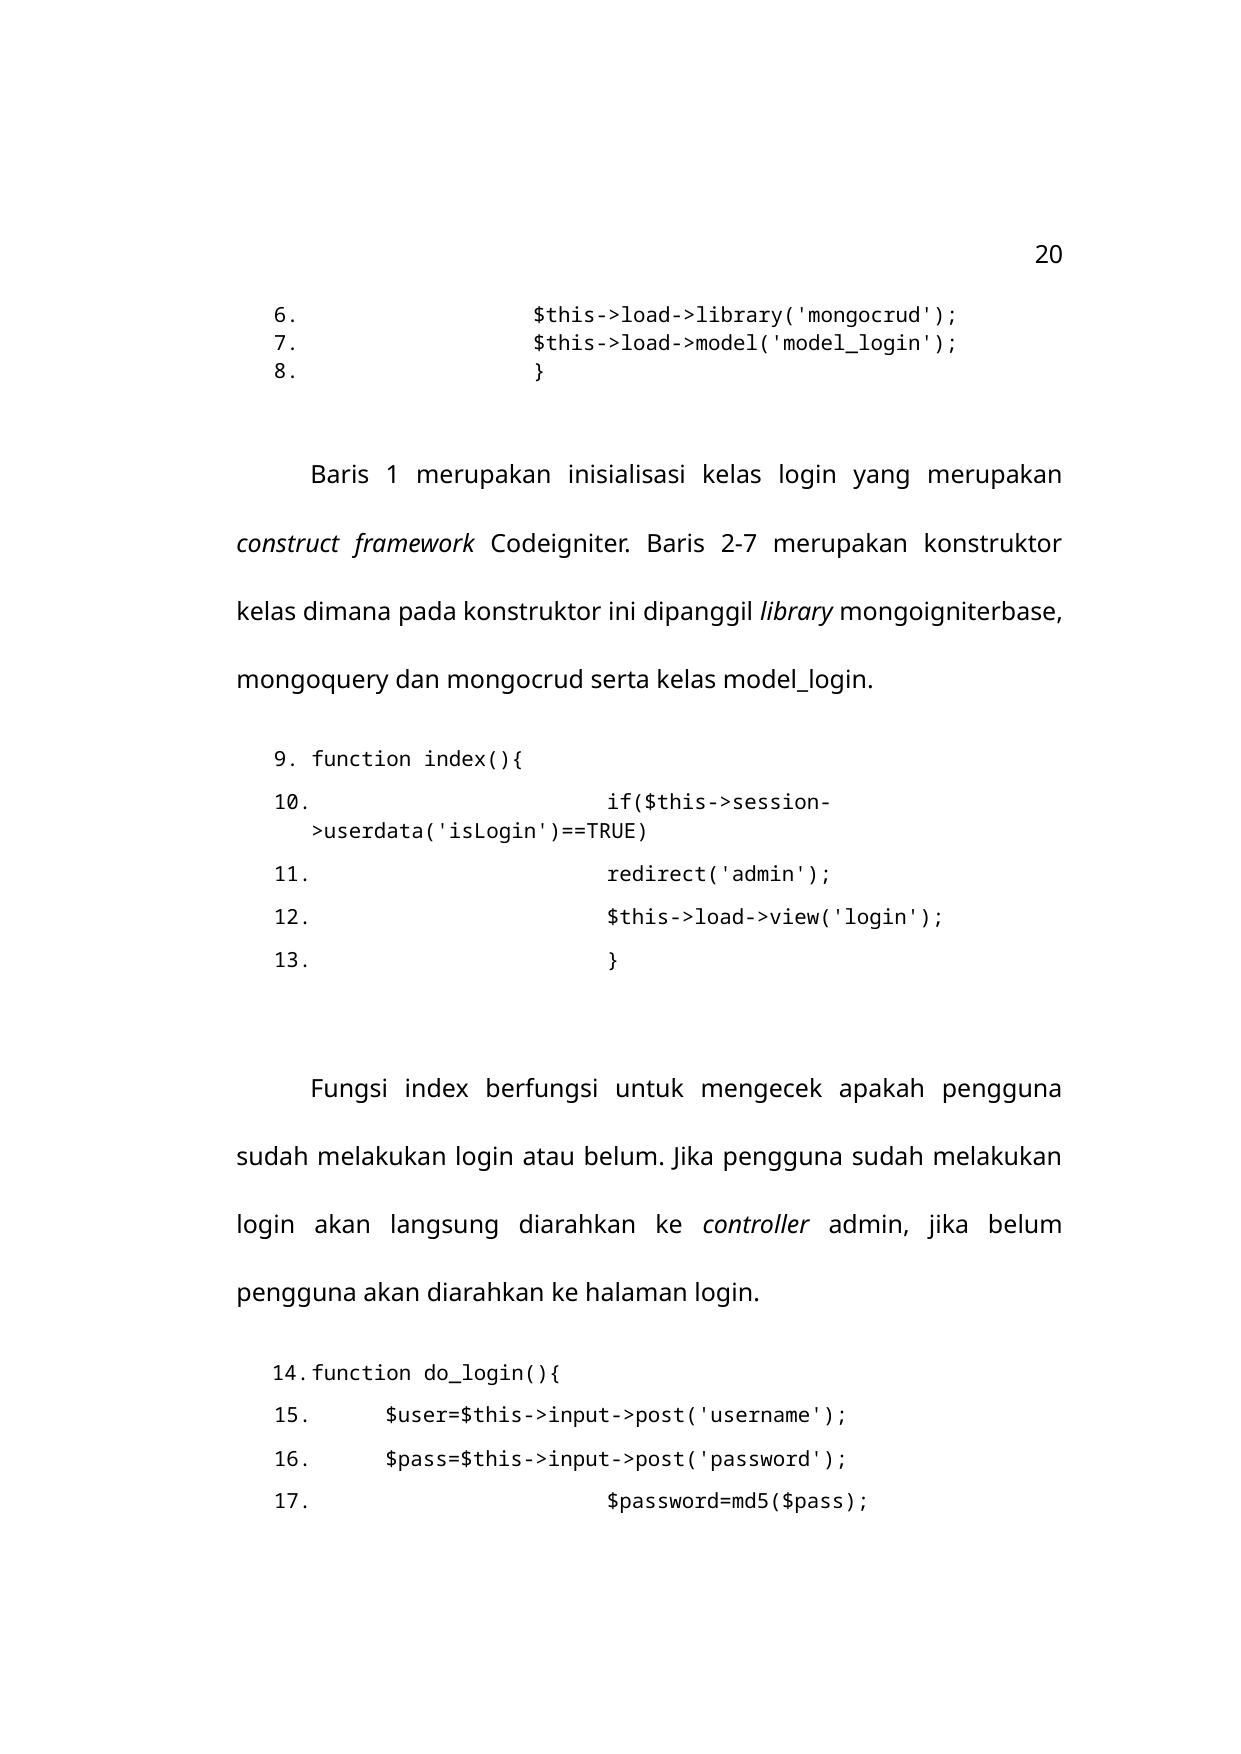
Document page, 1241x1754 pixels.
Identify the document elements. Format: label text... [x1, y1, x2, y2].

list if($this->session->userdata('isLogin')==TRUE) [274, 787, 1063, 844]
list redirect('admin'); [274, 859, 1063, 887]
list function index(){ [274, 744, 1063, 773]
text Baris 1 merupakan inisialisasi kelas login yang merupakan construct framework Codeigniter. Baris 2-7 merupakan konstruktor kelas dimana pada konstruktor ini dipanggil library mongoigniterbase, mongoquery dan mongocrud serta kelas model_login. [236, 457, 1063, 696]
list $pass=$this->input->post('password'); [274, 1444, 1063, 1472]
list $password=md5($pass); [274, 1487, 1063, 1515]
list } [274, 945, 1063, 973]
list function do_login(){ [272, 1358, 1063, 1386]
text Fungsi index berfungsi untuk mengecek apakah pengguna sudah melakukan login atau belum. Jika pengguna sudah melakukan login akan langsung diarahkan ke controller admin, jika belum pengguna akan diarahkan ke halaman login. [236, 1071, 1063, 1309]
list } [274, 357, 1063, 385]
list $this->load->view('login'); [274, 902, 1063, 930]
list $this->load->library('mongocrud'); [274, 300, 1063, 328]
list $this->load->model('model_login'); [274, 328, 1063, 357]
list $user=$this->input->post('username'); [274, 1401, 1063, 1429]
